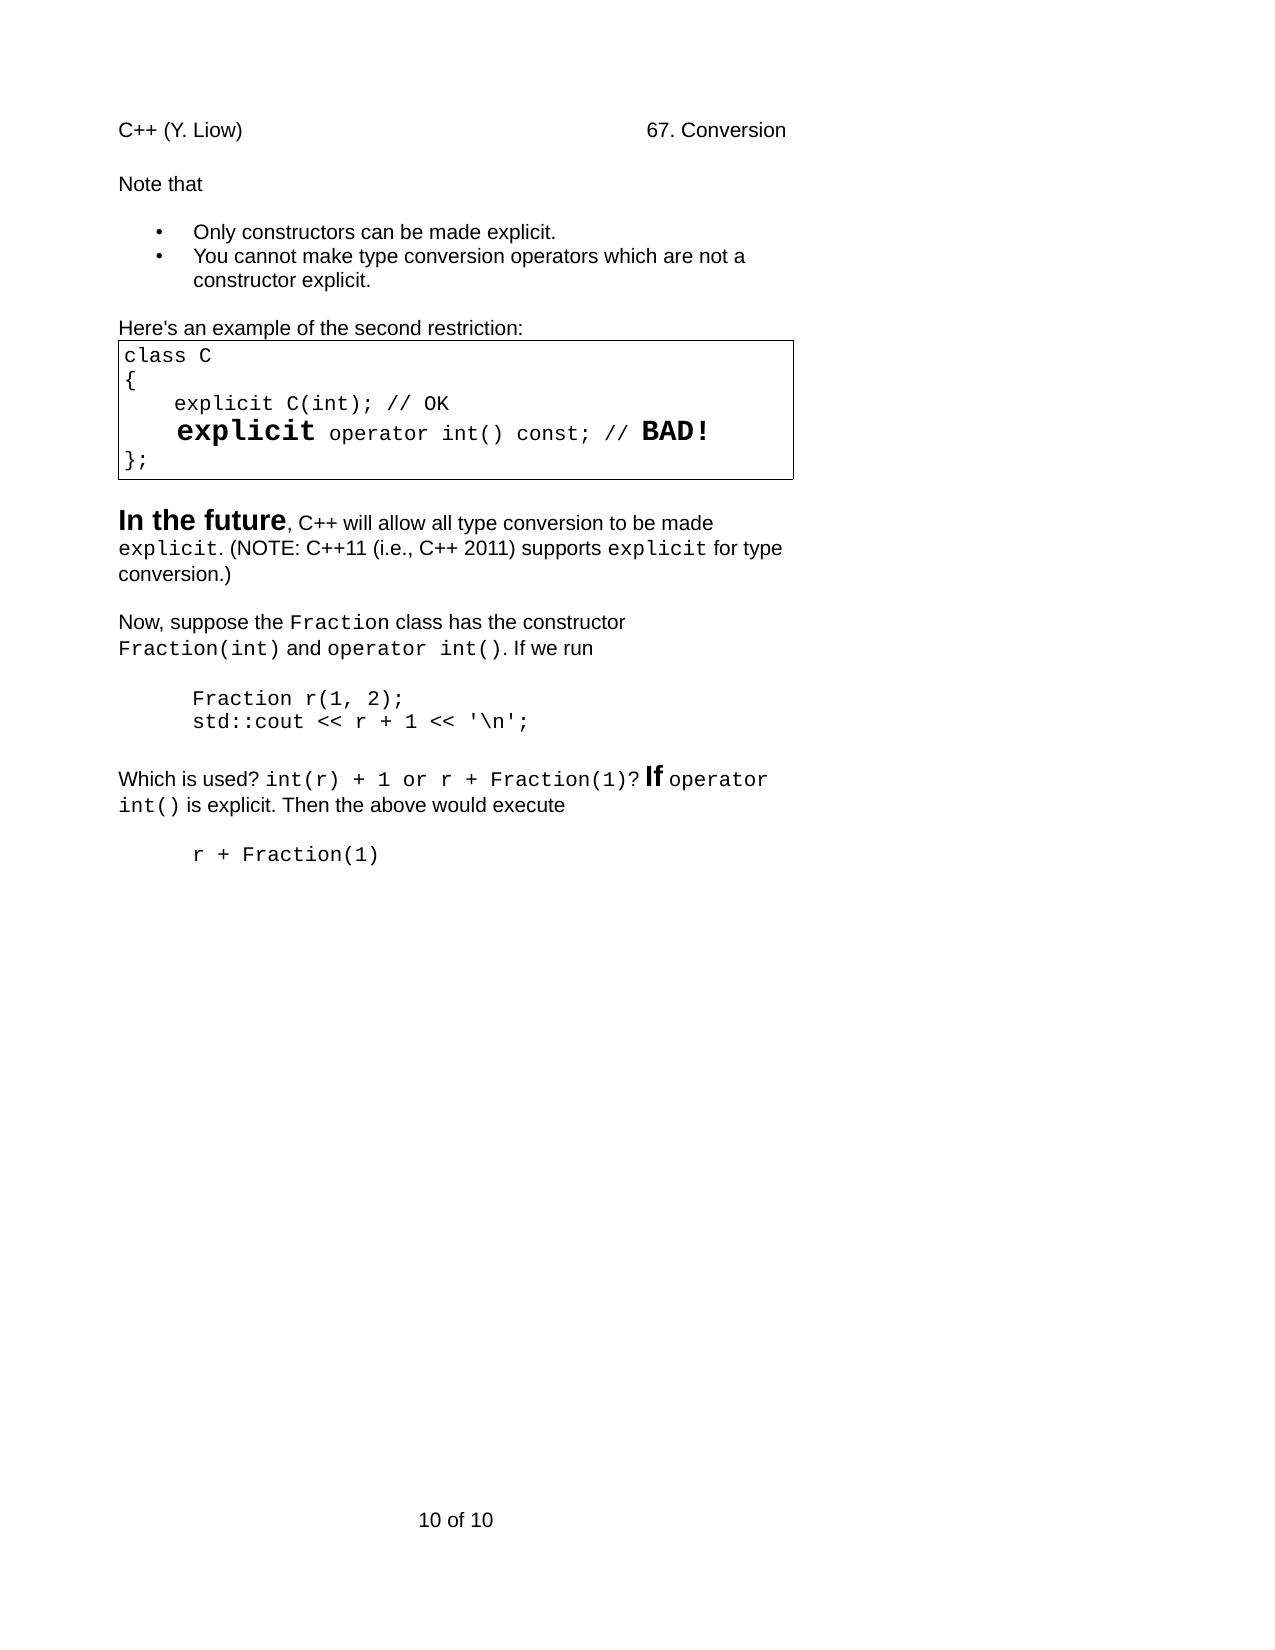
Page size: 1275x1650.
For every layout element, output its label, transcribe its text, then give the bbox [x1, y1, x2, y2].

table_header class C { explicit C(int); // OK explicit operator int() const; // BAD! }; [119, 341, 793, 479]
list You cannot make type conversion operators which are not a constructor explicit. [156, 243, 793, 292]
text r + Fraction(1) [118, 842, 793, 868]
text Fraction r(1, 2); [118, 686, 793, 711]
text Here's an example of the second restriction: [118, 316, 793, 339]
text In the future, C++ will allow all type conversion to be made explicit. (NOTE: C++11 (i.e., C++ 2011) supports explicit for type conversion.) [118, 503, 793, 586]
text Now, suppose the Fraction class has the constructor Fraction(int) and operator int(). If we run [118, 610, 793, 662]
text Which is used? int(r) + 1 or r + Fraction(1)? If operator int() is explicit. Then the above would execute [118, 759, 793, 818]
text std::cout << r + 1 << '\n'; [118, 711, 793, 735]
text Note that [118, 172, 793, 196]
list Only constructors can be made explicit. [156, 219, 793, 243]
